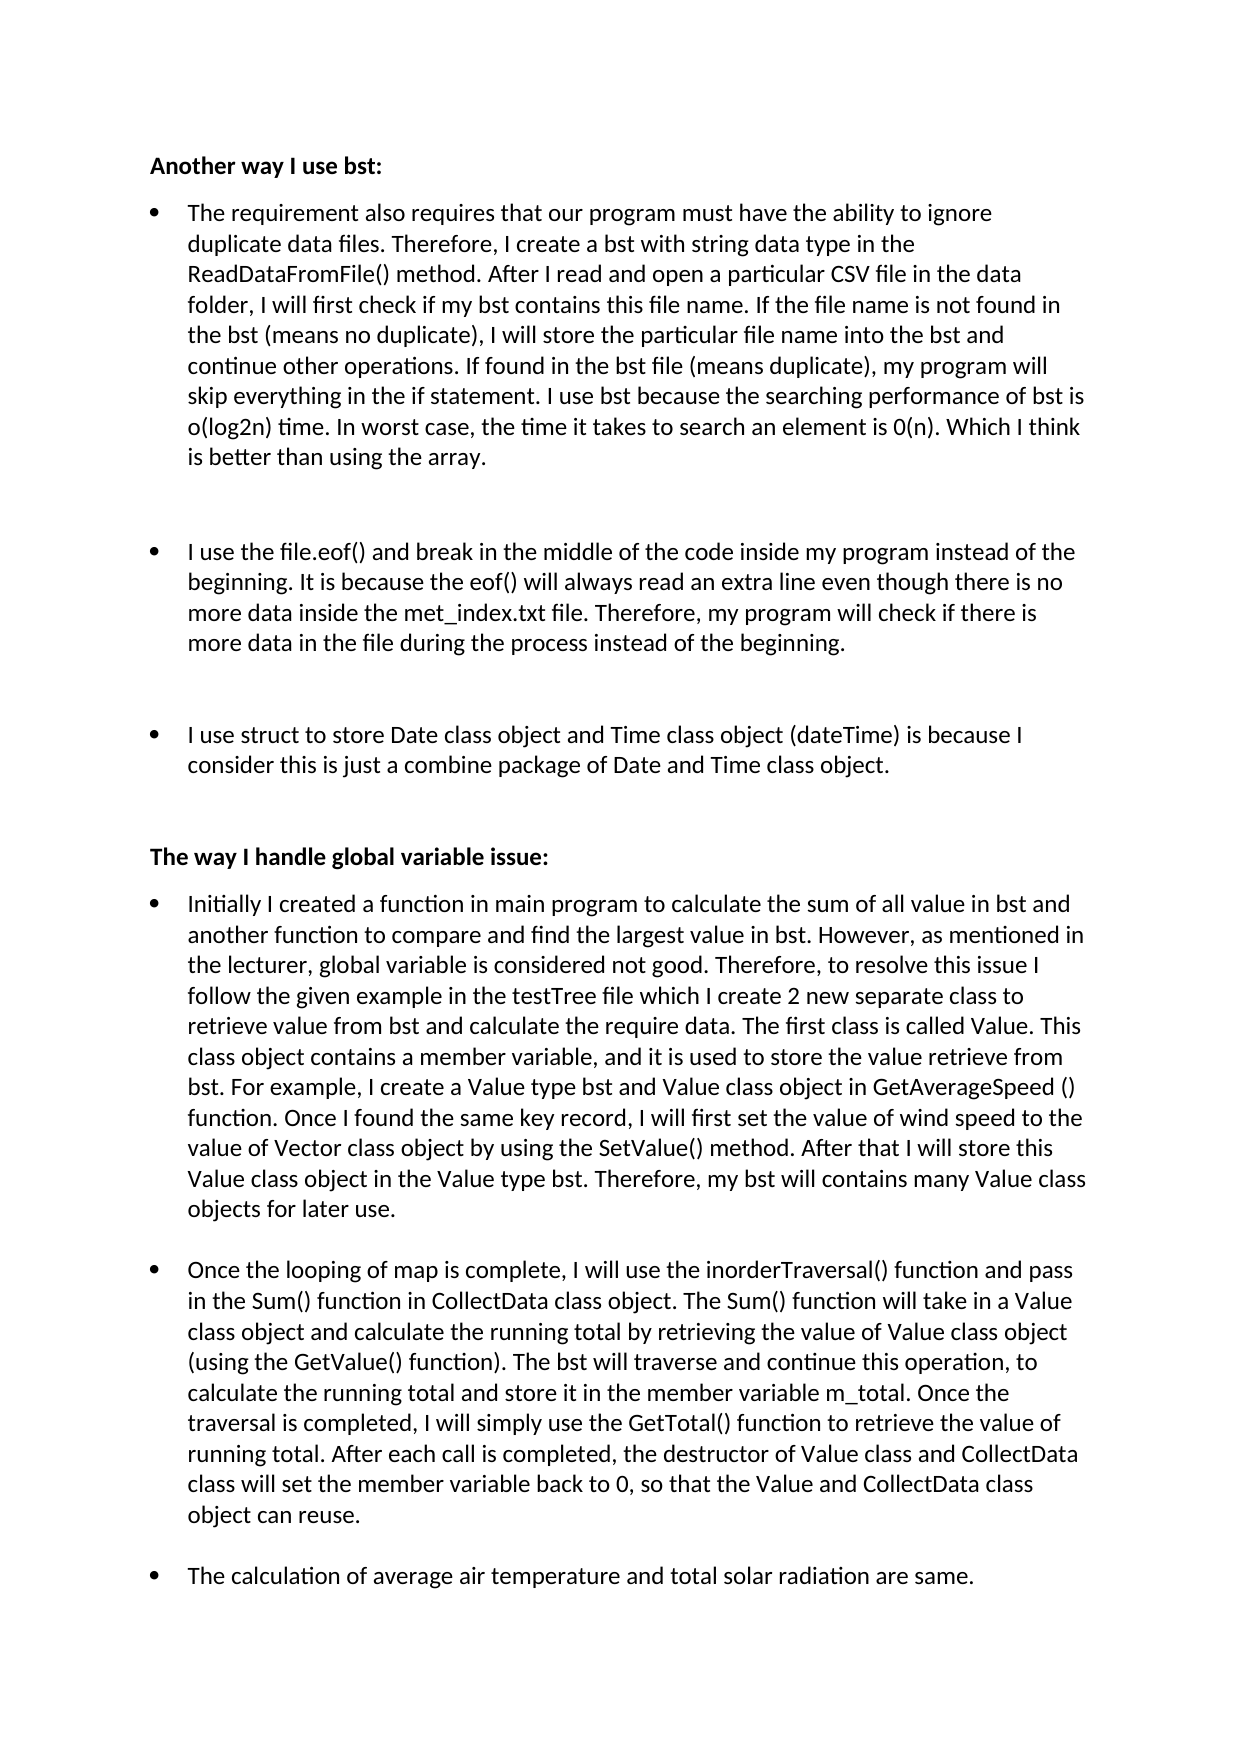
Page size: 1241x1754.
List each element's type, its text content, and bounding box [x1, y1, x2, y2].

list I use the file.eof() and break in the middle of the code inside my program instead of the beginning. It is because the eof() will always read an extra line even though there is no more data inside the met_index.txt file. Therefore, my program will check if there is more data in the file during the process instead of the beginning. [150, 536, 1090, 658]
text The way I handle global variable issue: [150, 841, 1090, 872]
text Another way I use bst: [150, 150, 1090, 181]
list The calculation of average air temperature and total solar radiation are same. [150, 1560, 1090, 1590]
list Initially I created a function in main program to calculate the sum of all value in bst and another function to compare and find the largest value in bst. However, as mentioned in the lecturer, global variable is considered not good. Therefore, to resolve this issue I follow the given example in the testTree file which I create 2 new separate class to retrieve value from bst and calculate the require data. The first class is called Value. This class object contains a member variable, and it is used to store the value retrieve from bst. For example, I create a Value type bst and Value class object in GetAverageSpeed () function. Once I found the same key record, I will first set the value of wind speed to the value of Vector class object by using the SetValue() method. After that I will store this Value class object in the Value type bst. Therefore, my bst will contains many Value class objects for later use. [150, 888, 1090, 1224]
list I use struct to store Date class object and Time class object (dateTime) is because I consider this is just a combine package of Date and Time class object. [150, 719, 1090, 780]
list The requirement also requires that our program must have the ability to ignore duplicate data files. Therefore, I create a bst with string data type in the ReadDataFromFile() method. After I read and open a particular CSV file in the data folder, I will first check if my bst contains this file name. If the file name is not found in the bst (means no duplicate), I will store the particular file name into the bst and continue other operations. If found in the bst file (means duplicate), my program will skip everything in the if statement. I use bst because the searching performance of bst is o(log2n) time. In worst case, the time it takes to search an element is 0(n). Which I think is better than using the array. [150, 197, 1090, 472]
list Once the looping of map is complete, I will use the inorderTraversal() function and pass in the Sum() function in CollectData class object. The Sum() function will take in a Value class object and calculate the running total by retrieving the value of Value class object (using the GetValue() function). The bst will traverse and continue this operation, to calculate the running total and store it in the member variable m_total. Once the traversal is completed, I will simply use the GetTotal() function to retrieve the value of running total. After each call is completed, the destructor of Value class and CollectData class will set the member variable back to 0, so that the Value and CollectData class object can reuse. [150, 1255, 1090, 1529]
